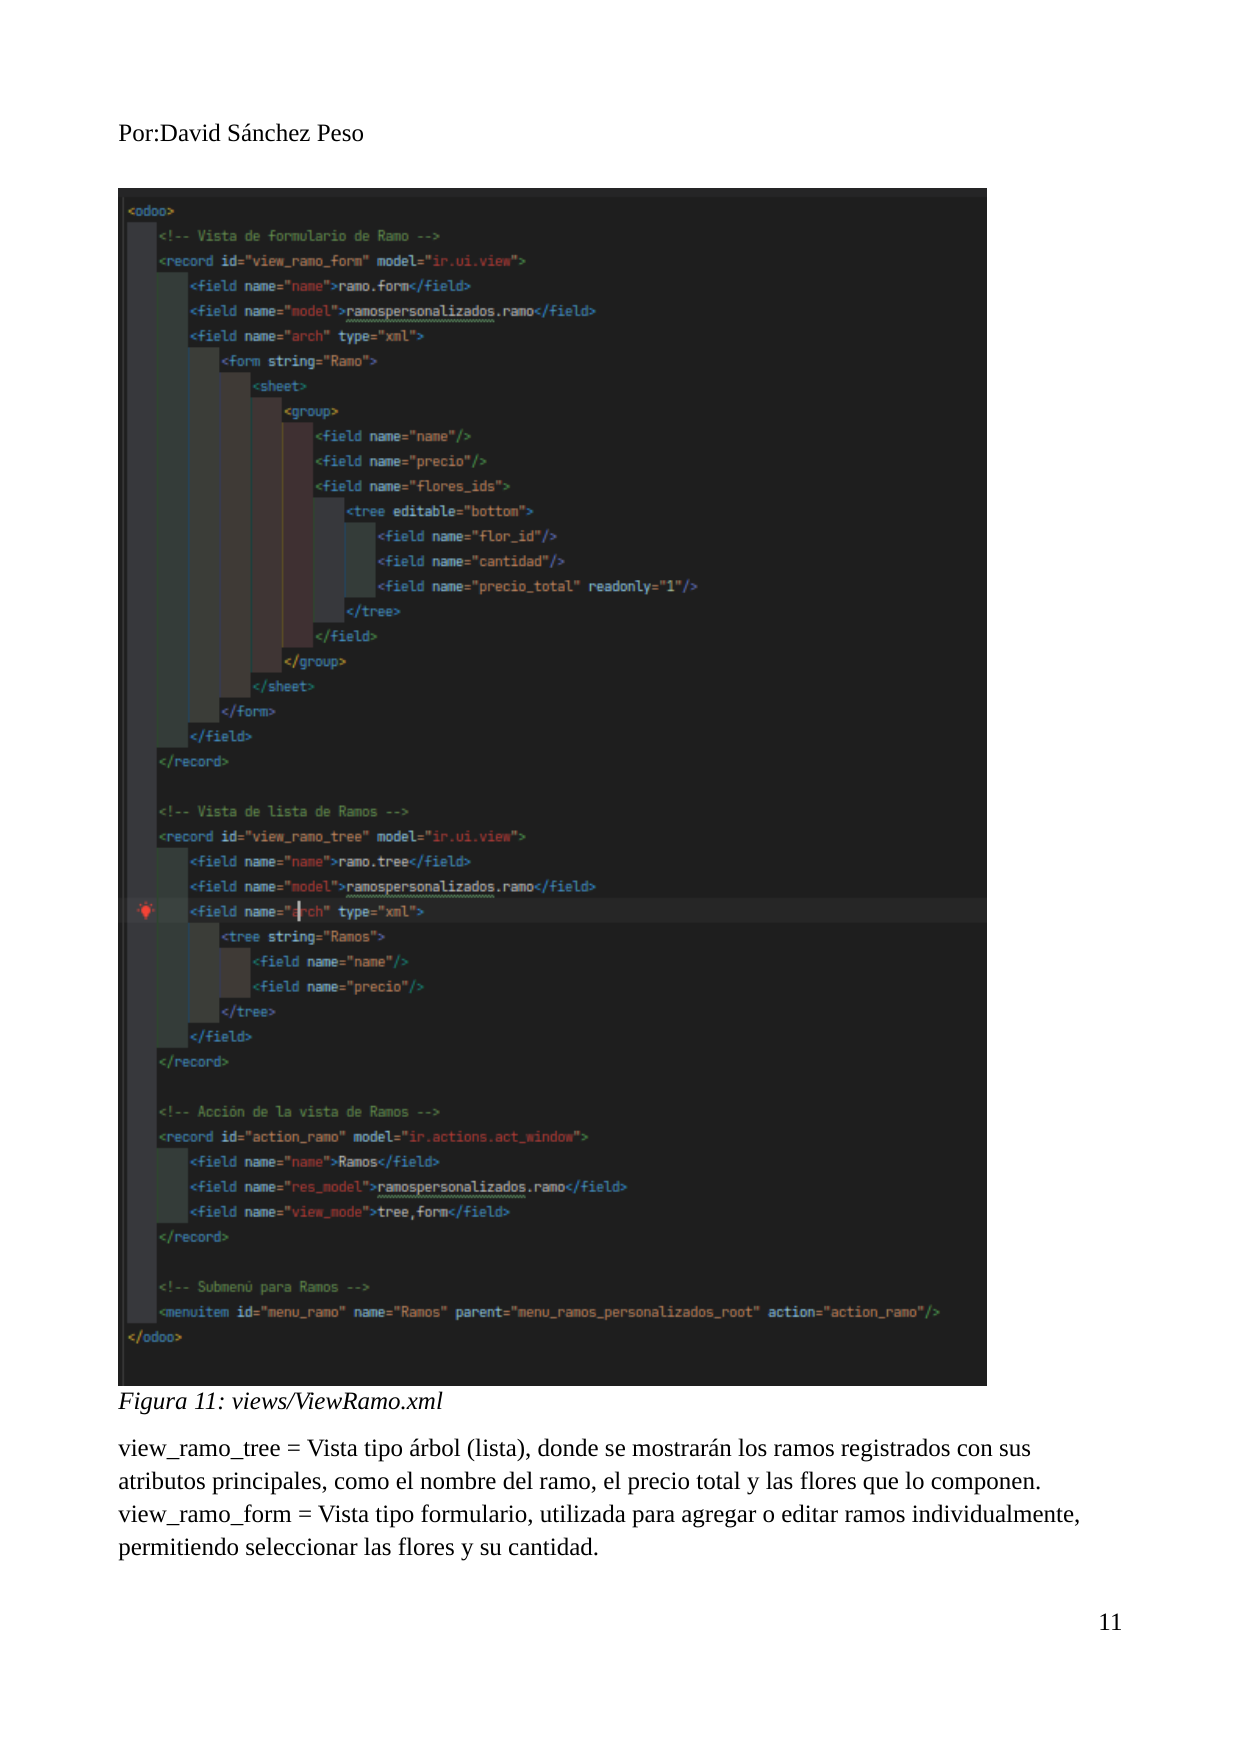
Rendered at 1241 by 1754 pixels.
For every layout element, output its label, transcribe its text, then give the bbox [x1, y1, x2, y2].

text Figura 11: views/ViewRamo.xml [118, 1386, 987, 1414]
text view_ramo_tree = Vista tipo árbol (lista), donde se mostrarán los ramos registrados con sus atributos principales, como el nombre del ramo, el precio total y las flores que lo componen. view_ramo_form = Vista tipo formulario, utilizada para agregar o editar ramos individualmente, permitiendo seleccionar las flores y su cantidad. [118, 1433, 1122, 1561]
picture [118, 188, 987, 1386]
